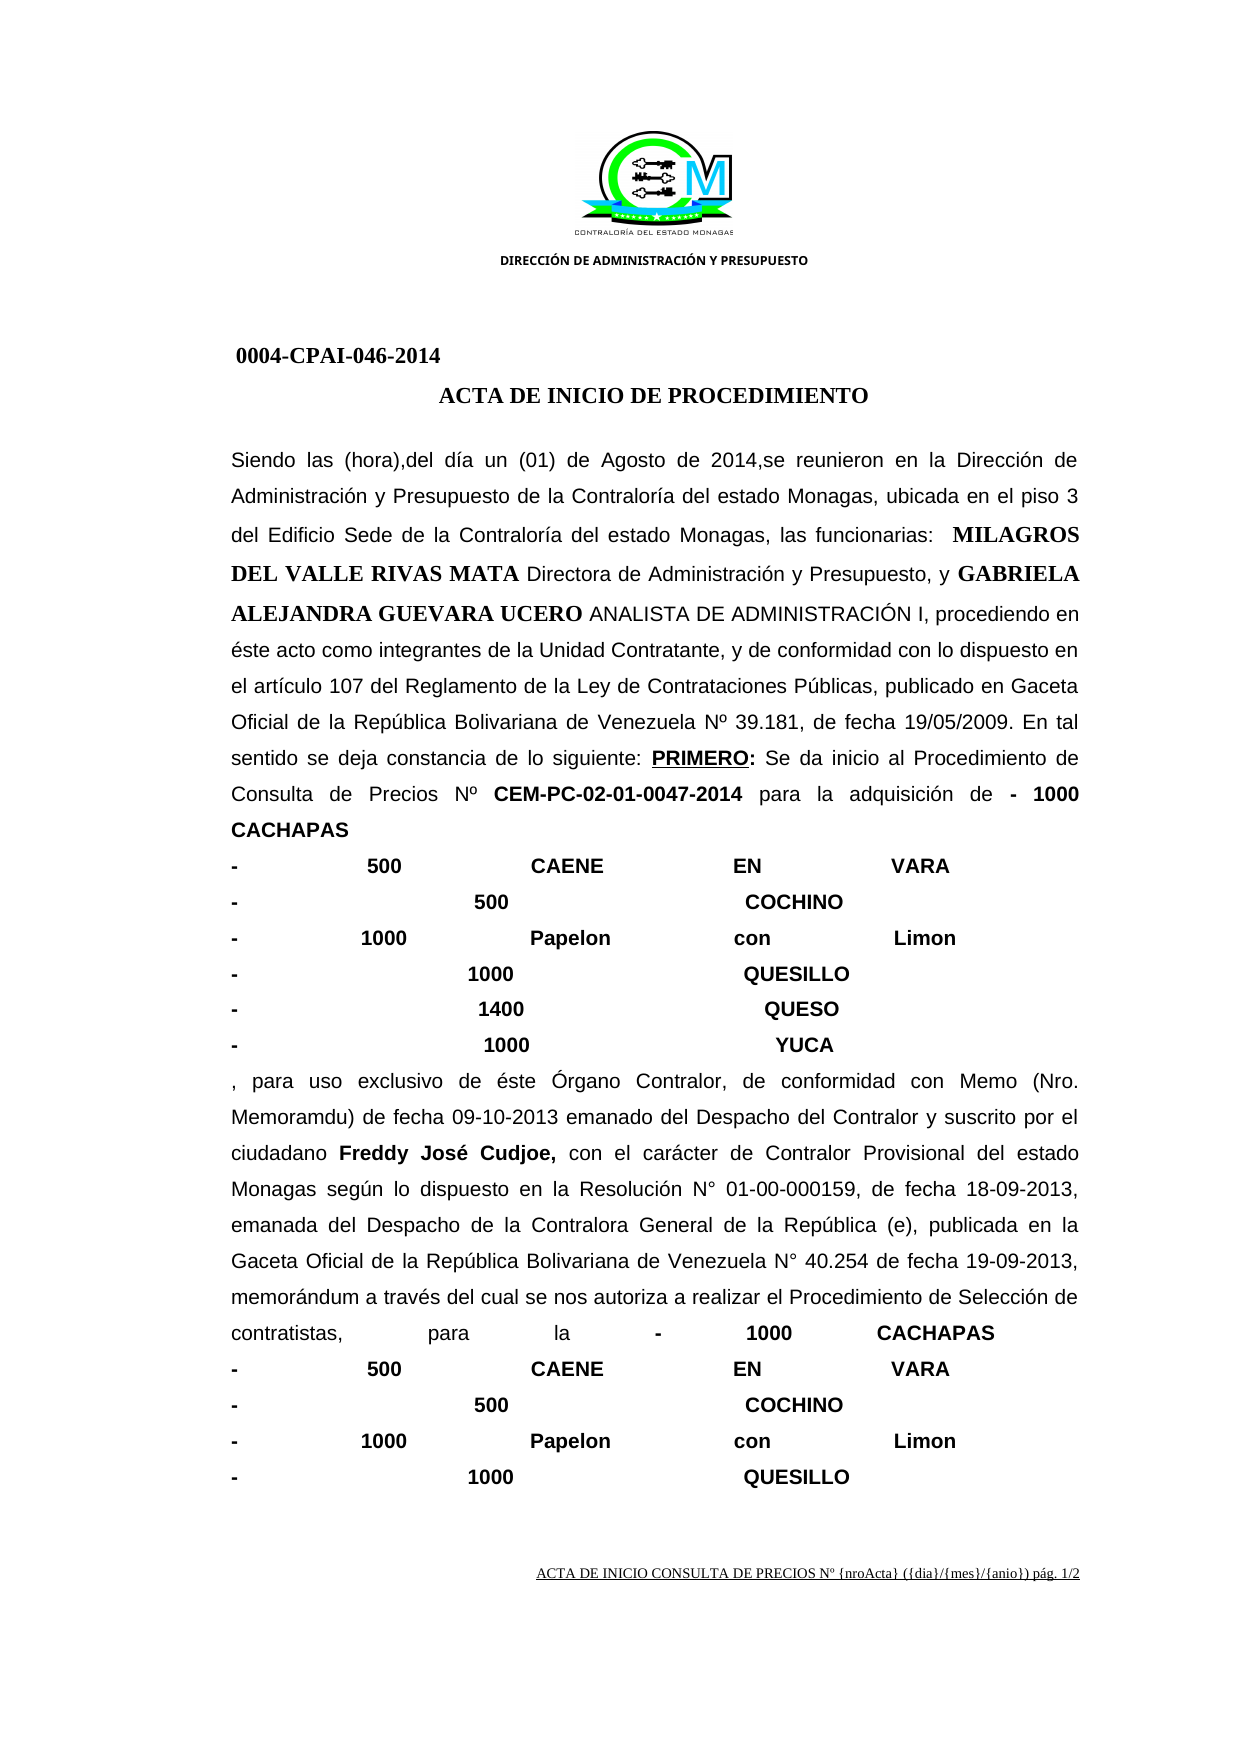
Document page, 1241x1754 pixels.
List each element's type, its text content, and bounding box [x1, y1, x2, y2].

text 0004-CPAI-046-2014 [230, 342, 1080, 369]
text ACTA DE INICIO DE PROCEDIMIENTO [228, 382, 1080, 408]
text Siendo las (hora),del día un (01) de Agosto de 2014,se reunieron en la Dirección de Administración y Presupuesto de la Contraloría del estado Monagas, ubicada en el piso 3 del Edificio Sede de la Contraloría del estado Monagas, las funcionarias: MILAGROS DEL VALLE RIVAS MATA Directora de Administración y Presupuesto, y GABRIELA ALEJANDRA GUEVARA UCERO ANALISTA DE ADMINISTRACIÓN I, procediendo en éste acto como integrantes de la Unidad Contratante, y de conformidad con lo dispuesto en el artículo 107 del Reglamento de la Ley de Contrataciones Públicas, publicado en Gaceta Oficial de la República Bolivariana de Venezuela Nº 39.181, de fecha 19/05/2009. En tal sentido se deja constancia de lo siguiente: PRIMERO: Se da inicio al Procedimiento de Consulta de Precios Nº CEM-PC-02-01-0047-2014 para la adquisición de - 1000 CACHAPAS - 500 CAENE EN VARA - 500 COCHINO - 1000 Papelon con Limon - 1000 QUESILLO - 1400 QUESO - 1000 YUCA , para uso exclusivo de éste Órgano Contralor, de conformidad con Memo (Nro. Memoramdu) de fecha 09-10-2013 emanado del Despacho del Contralor y suscrito por el ciudadano Freddy José Cudjoe, con el carácter de Contralor Provisional del estado Monagas según lo dispuesto en la Resolución N° 01-00-000159, de fecha 18-09-2013, emanada del Despacho de la Contralora General de la República (e), publicada en la Gaceta Oficial de la República Bolivariana de Venezuela N° 40.254 de fecha 19-09-2013, memorándum a través del cual se nos autoriza a realizar el Procedimiento de Selección de contratistas, para la - 1000 CACHAPAS - 500 CAENE EN VARA - 500 COCHINO - 1000 Papelon con Limon - 1000 QUESILLO [231, 448, 1080, 1488]
picture [574, 131, 733, 235]
